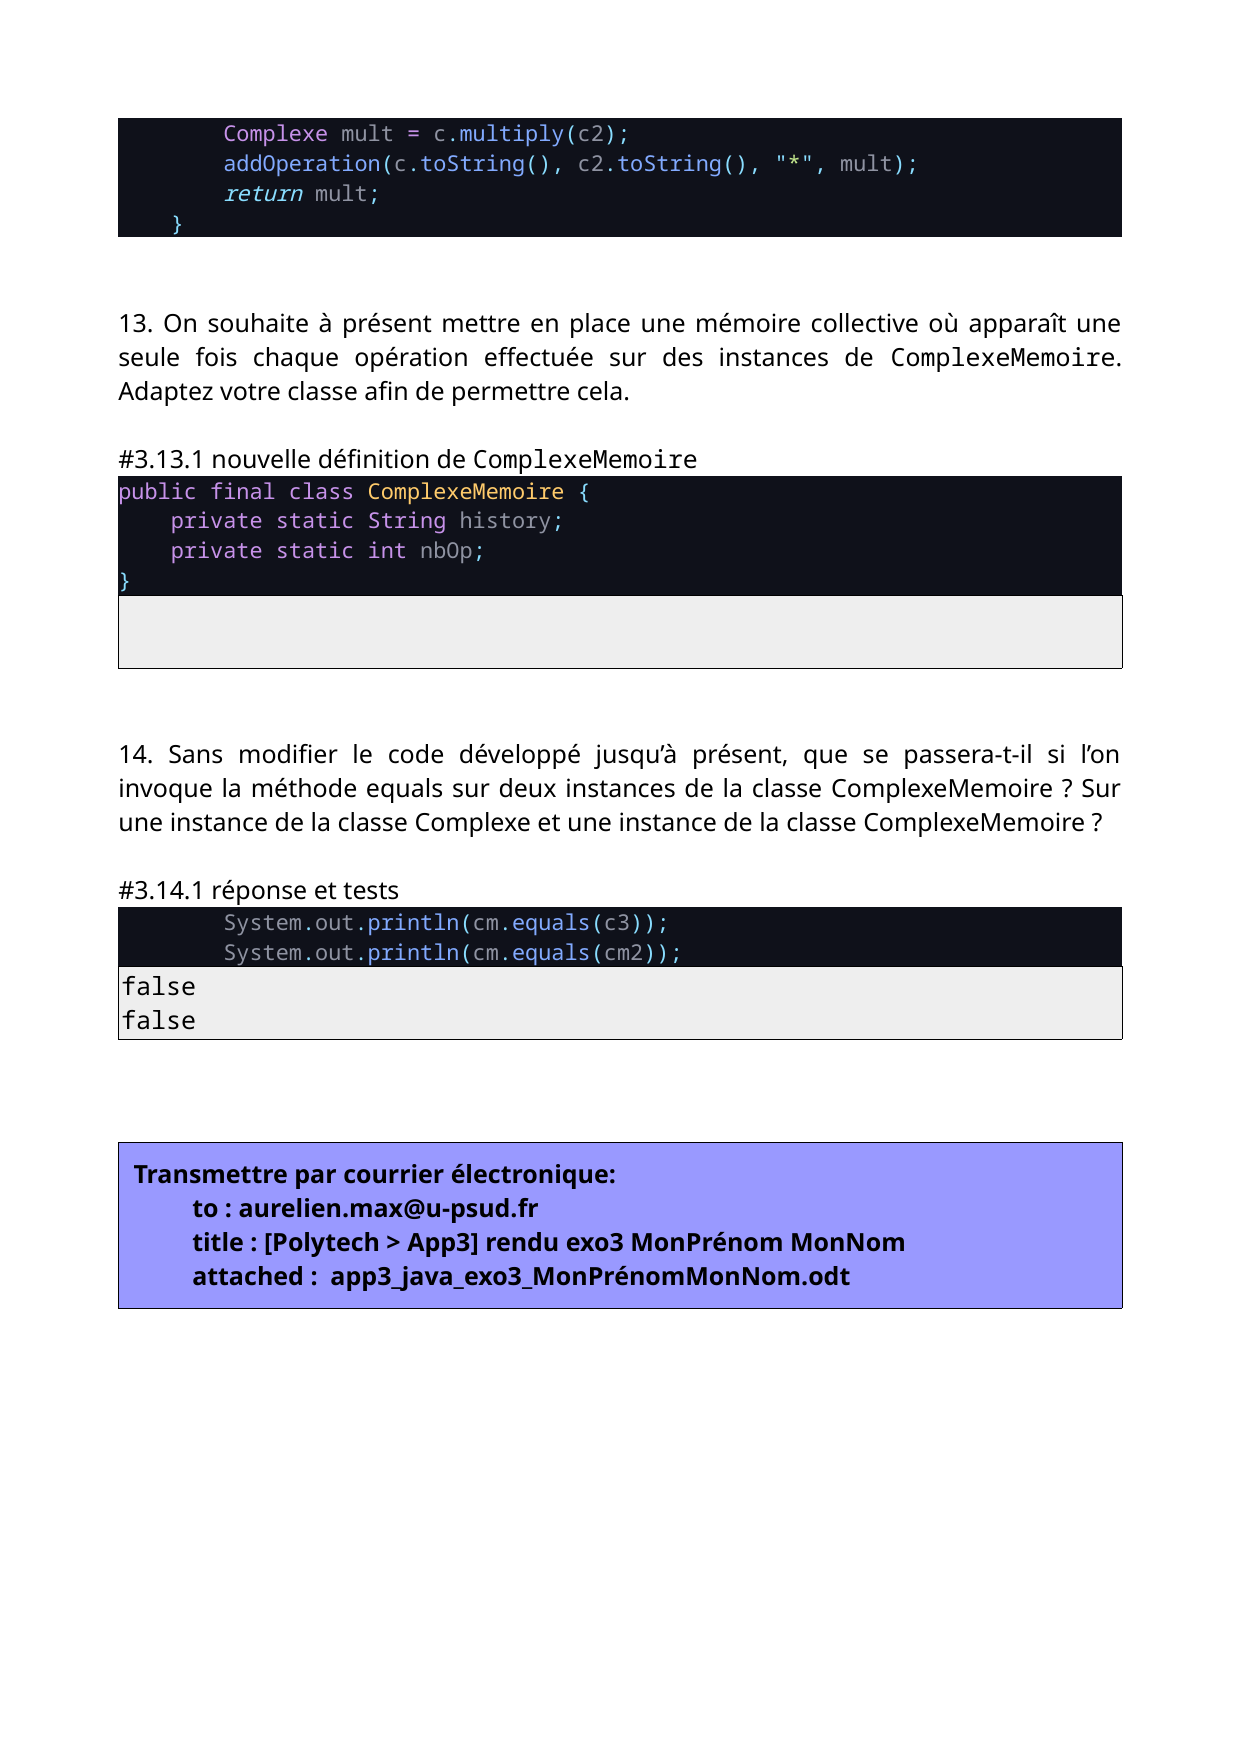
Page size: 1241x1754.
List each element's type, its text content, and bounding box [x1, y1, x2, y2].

text 13. On souhaite à présent mettre en place une mémoire collective où apparaı̂t une seule fois chaque opération effectuée sur des instances de ComplexeMemoire. Adaptez votre classe afin de permettre cela. [118, 305, 1122, 408]
text Complexe mult = c.multiply(c2); [118, 118, 1122, 148]
text false [119, 1000, 1122, 1039]
text private static String history; [118, 506, 1122, 535]
text } [118, 207, 1122, 237]
text title : [Polytech > App3] rendu exo3 MonPrénom MonNom [119, 1210, 1122, 1244]
text System.out.println(cm.equals(cm2)); [118, 936, 1122, 966]
text System.out.println(cm.equals(c3)); [118, 907, 1122, 936]
text return mult; [118, 178, 1122, 207]
text #3.14.1 réponse et tests [118, 873, 1122, 907]
text } [118, 565, 1122, 595]
text #3.13.1 nouvelle définition de ComplexeMemoire [118, 442, 1122, 476]
text 14. Sans modifier le code développé jusqu’à présent, que se passera-t-il si l’on invoque la méthode equals sur deux instances de la classe ComplexeMemoire ? Sur une instance de la classe Complexe et une instance de la classe ComplexeMemoire ? [118, 736, 1122, 838]
text false [119, 967, 1122, 1000]
text to : aurelien.max@u-psud.fr [119, 1176, 1122, 1210]
text Transmettre par courrier électronique: [119, 1143, 1122, 1176]
text addOperation(c.toString(), c2.toString(), "*", mult); [118, 148, 1122, 178]
text public final class ComplexeMemoire { [118, 476, 1122, 506]
text attached : app3_java_exo3_MonPrénomMonNom.odt [119, 1244, 1122, 1308]
text private static int nbOp; [118, 535, 1122, 565]
